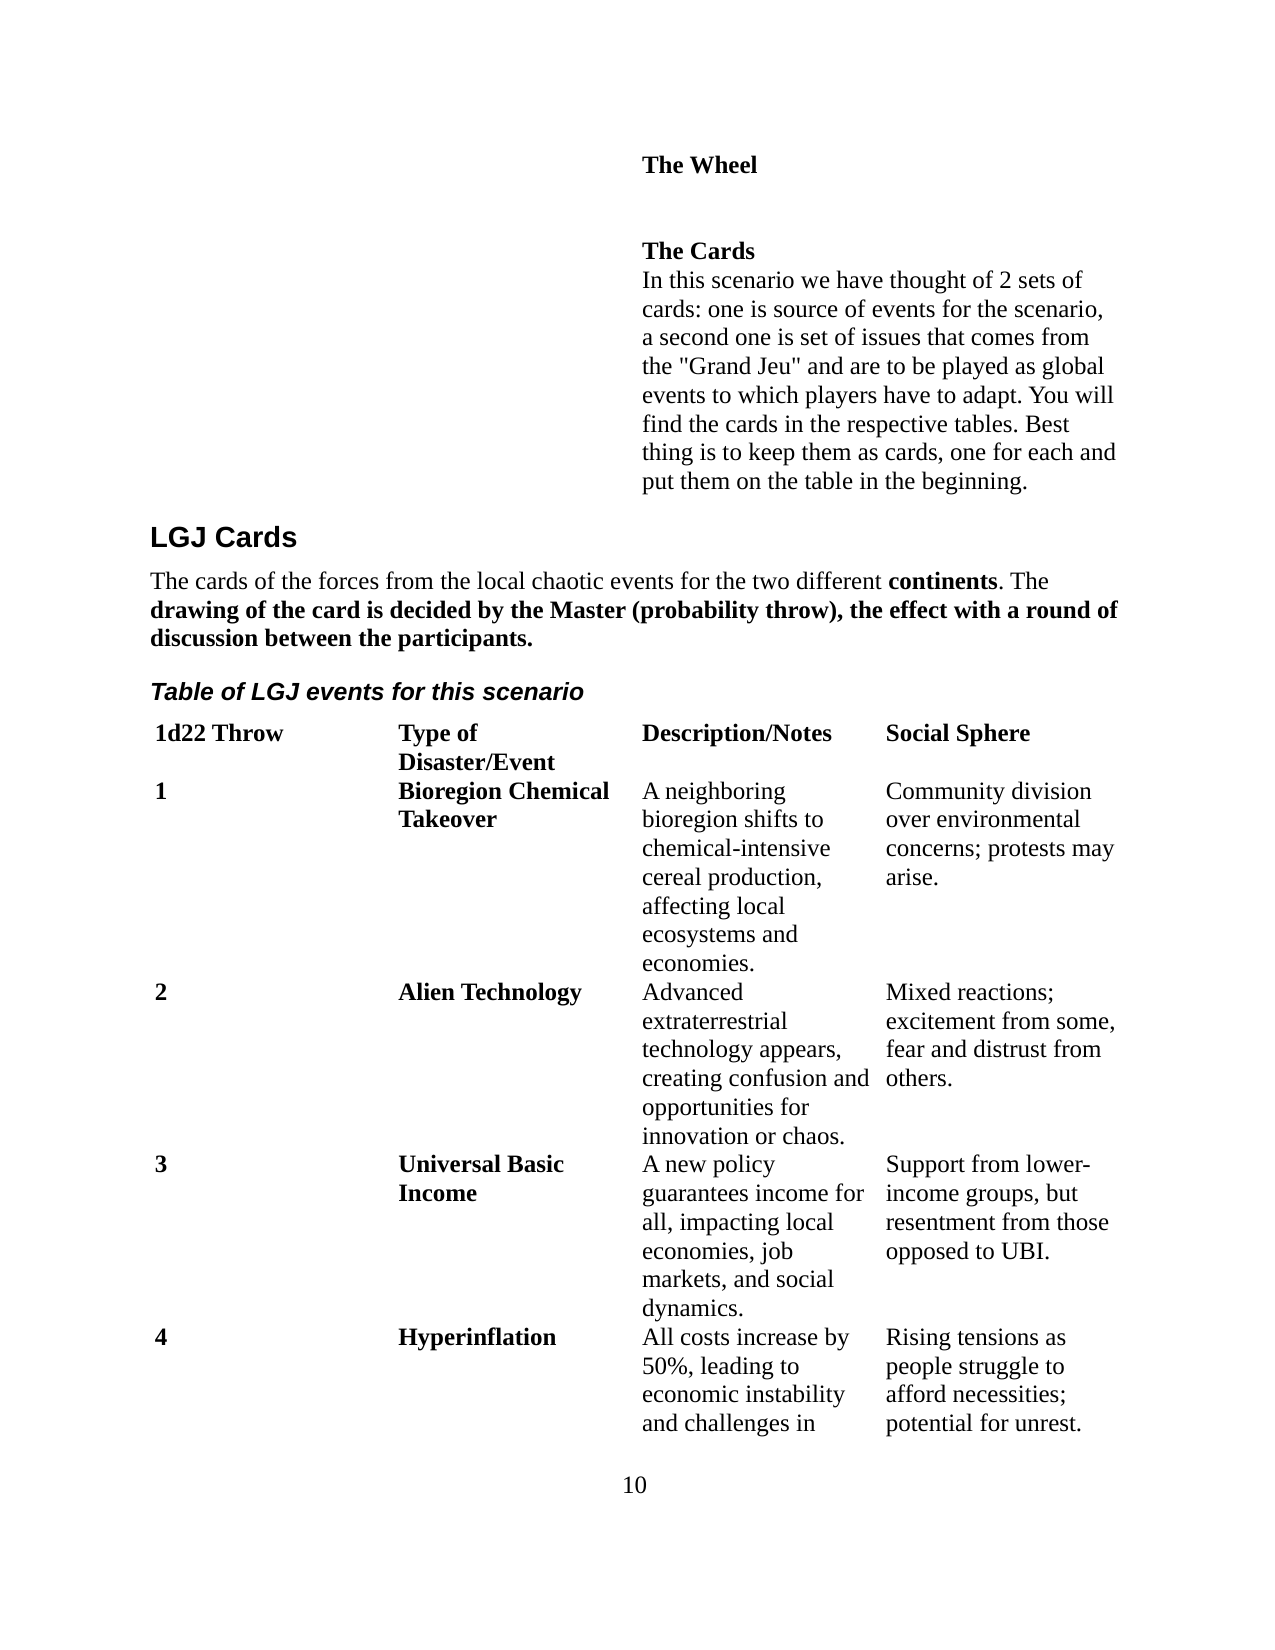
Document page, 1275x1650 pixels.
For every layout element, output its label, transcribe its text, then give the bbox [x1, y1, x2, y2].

table_cell [150, 236, 637, 265]
table_cell 3 [150, 1150, 394, 1322]
subtitle LGJ Cards [150, 520, 1125, 553]
table_cell Advanced extraterrestrial technology appears, creating confusion and opportunities for innovation or chaos. [638, 977, 881, 1149]
table_cell All costs increase by 50%, leading to economic instability and challenges in [638, 1322, 881, 1437]
table_cell [150, 265, 637, 495]
table_cell Hyperinflation [394, 1322, 637, 1437]
table_cell [150, 179, 637, 207]
table_cell [638, 179, 1125, 207]
table_cell [638, 208, 1125, 236]
table_cell Community division over environmental concerns; protests may arise. [881, 776, 1125, 977]
table_cell A new policy guarantees income for all, impacting local economies, job markets, and social dynamics. [638, 1150, 881, 1322]
table_cell Alien Technology [394, 977, 637, 1149]
table_cell 1 [150, 776, 394, 977]
table_header 1d22 Throw [150, 718, 394, 776]
table_header Description/Notes [638, 718, 881, 776]
table_cell The Cards [638, 236, 1125, 265]
table_cell Rising tensions as people struggle to afford necessities; potential for unrest. [881, 1322, 1125, 1437]
subtitle Table of LGJ events for this scenario [150, 677, 1125, 706]
table_cell Universal Basic Income [394, 1150, 637, 1322]
table_cell Support from lower-income groups, but resentment from those opposed to UBI. [881, 1150, 1125, 1322]
text The cards of the forces from the local chaotic events for the two different continents. The drawing of the card is decided by the Master (probability throw), the effect with a round of discussion between the participants. [150, 566, 1125, 652]
table_header Type of Disaster/Event [394, 718, 637, 776]
table_header The Wheel [638, 150, 1125, 179]
table_cell In this scenario we have thought of 2 sets of cards: one is source of events for the scenario, a second one is set of issues that comes from the "Grand Jeu" and are to be played as global events to which players have to adapt. You will find the cards in the respective tables. Best thing is to keep them as cards, one for each and put them on the table in the beginning. [638, 265, 1125, 495]
table_cell Bioregion Chemical Takeover [394, 776, 637, 977]
table_cell 4 [150, 1322, 394, 1437]
table_cell A neighboring bioregion shifts to chemical-intensive cereal production, affecting local ecosystems and economies. [638, 776, 881, 977]
table_cell 2 [150, 977, 394, 1149]
table_cell [150, 208, 637, 236]
table_cell Mixed reactions; excitement from some, fear and distrust from others. [881, 977, 1125, 1149]
table_header [150, 150, 637, 179]
table_header Social Sphere [881, 718, 1125, 776]
